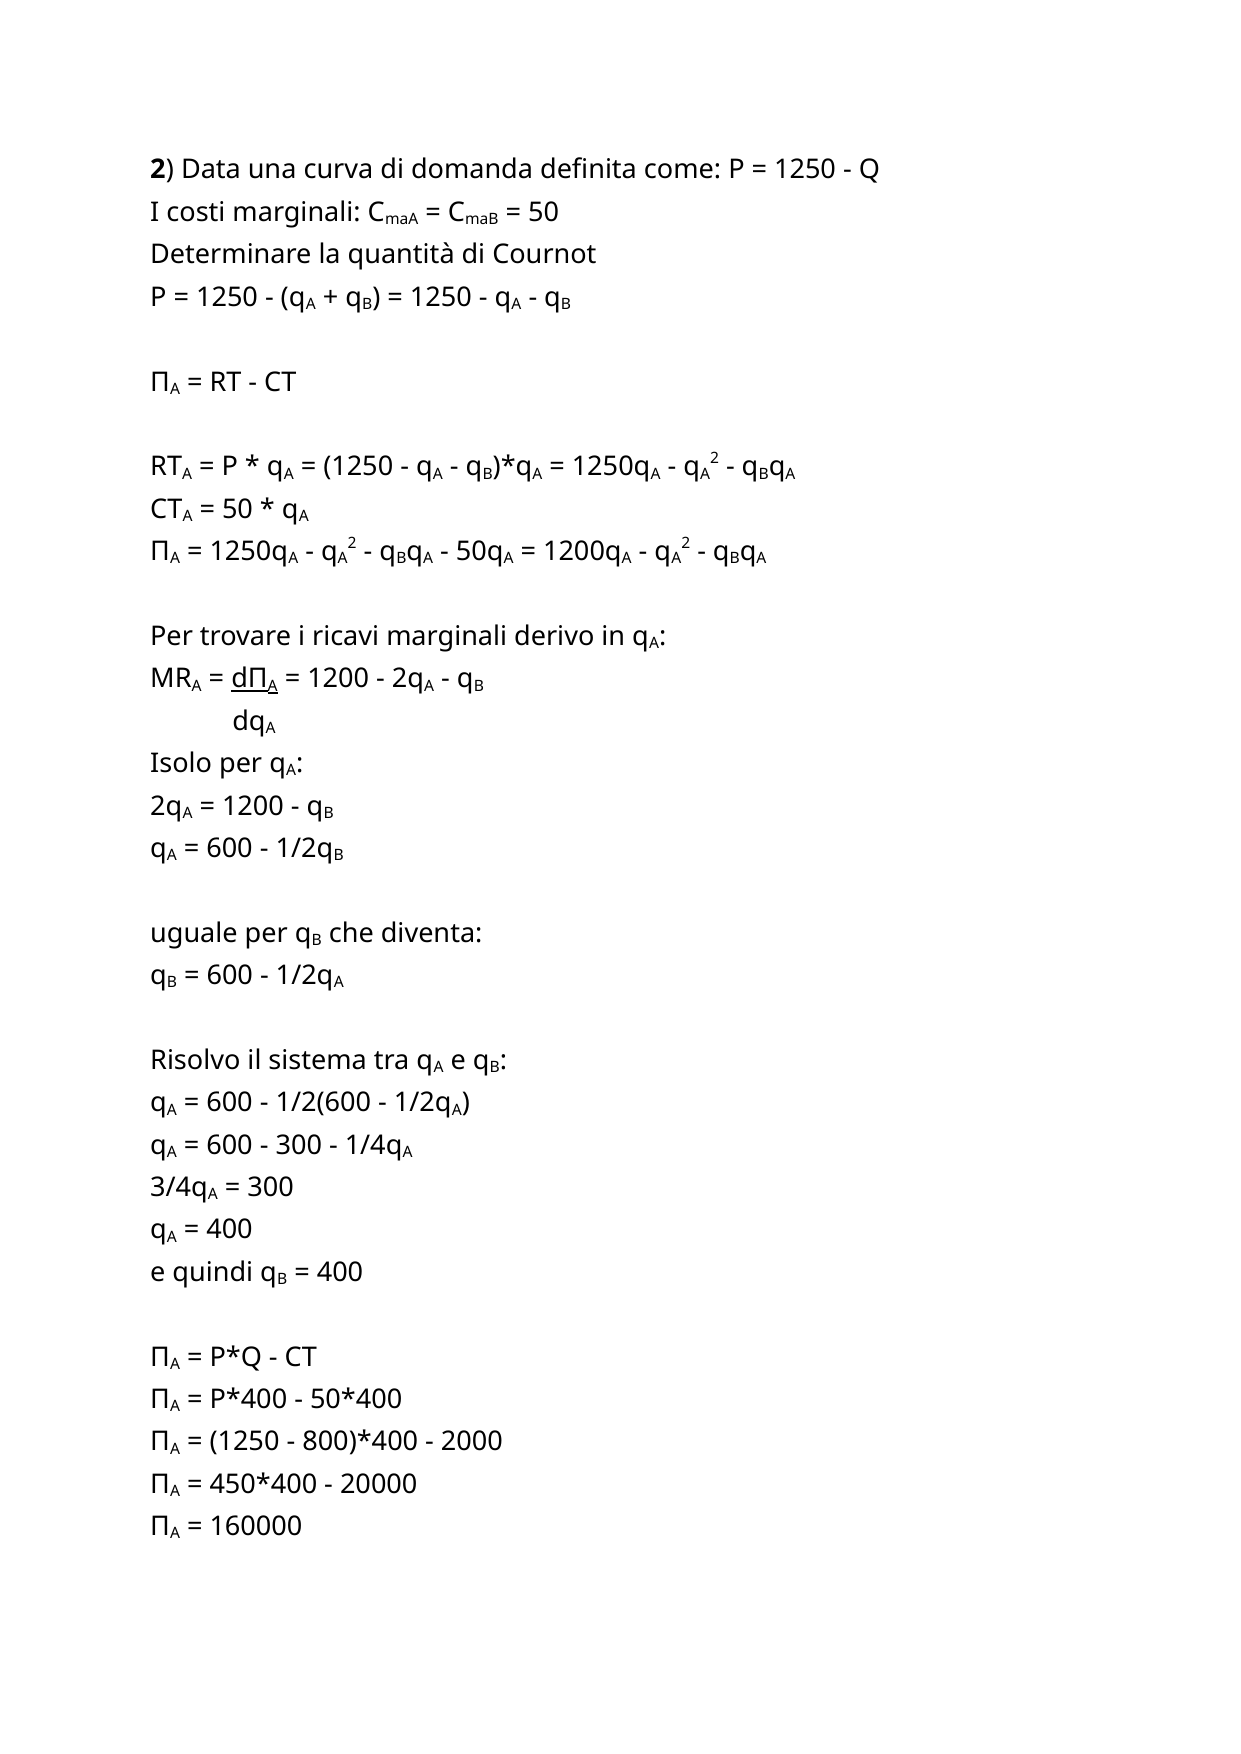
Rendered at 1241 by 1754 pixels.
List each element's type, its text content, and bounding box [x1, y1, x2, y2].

text 2) Data una curva di domanda definita come: P = 1250 - Q [150, 150, 1090, 187]
text Per trovare i ricavi marginali derivo in qA: [150, 616, 1090, 653]
text 3/4qA = 300 [150, 1167, 1090, 1204]
text qA = 600 - 1/2(600 - 1/2qA) [150, 1083, 1090, 1119]
text P = 1250 - (qA + qB) = 1250 - qA - qB [150, 277, 1090, 314]
text qA = 600 - 1/2qB [150, 828, 1090, 865]
text ΠA = (1250 - 800)*400 - 2000 [150, 1422, 1090, 1459]
text ΠA = P*400 - 50*400 [150, 1379, 1090, 1416]
text Determinare la quantità di Cournot [150, 235, 1090, 272]
text CTA = 50 * qA [150, 489, 1090, 526]
text ΠA = 160000 [150, 1507, 1090, 1543]
text RTA = P * qA = (1250 - qA - qB)*qA = 1250qA - qA2 - qBqA [150, 447, 1090, 484]
text ΠA = RT - CT [150, 362, 1090, 399]
text Risolvo il sistema tra qA e qB: [150, 1040, 1090, 1077]
text dqA [150, 701, 1090, 738]
text MRA = dΠA = 1200 - 2qA - qB [150, 659, 1090, 696]
text ΠA = 1250qA - qA2 - qBqA - 50qA = 1200qA - qA2 - qBqA [150, 532, 1090, 568]
text Isolo per qA: [150, 743, 1090, 780]
text qA = 400 [150, 1210, 1090, 1247]
text 2qA = 1200 - qB [150, 786, 1090, 823]
text e quindi qB = 400 [150, 1252, 1090, 1289]
text ΠA = 450*400 - 20000 [150, 1464, 1090, 1501]
text uguale per qB che diventa: [150, 913, 1090, 950]
text qA = 600 - 300 - 1/4qA [150, 1125, 1090, 1162]
text I costi marginali: CmaA = CmaB = 50 [150, 192, 1090, 229]
text ΠA = P*Q - CT [150, 1337, 1090, 1374]
text qB = 600 - 1/2qA [150, 956, 1090, 992]
